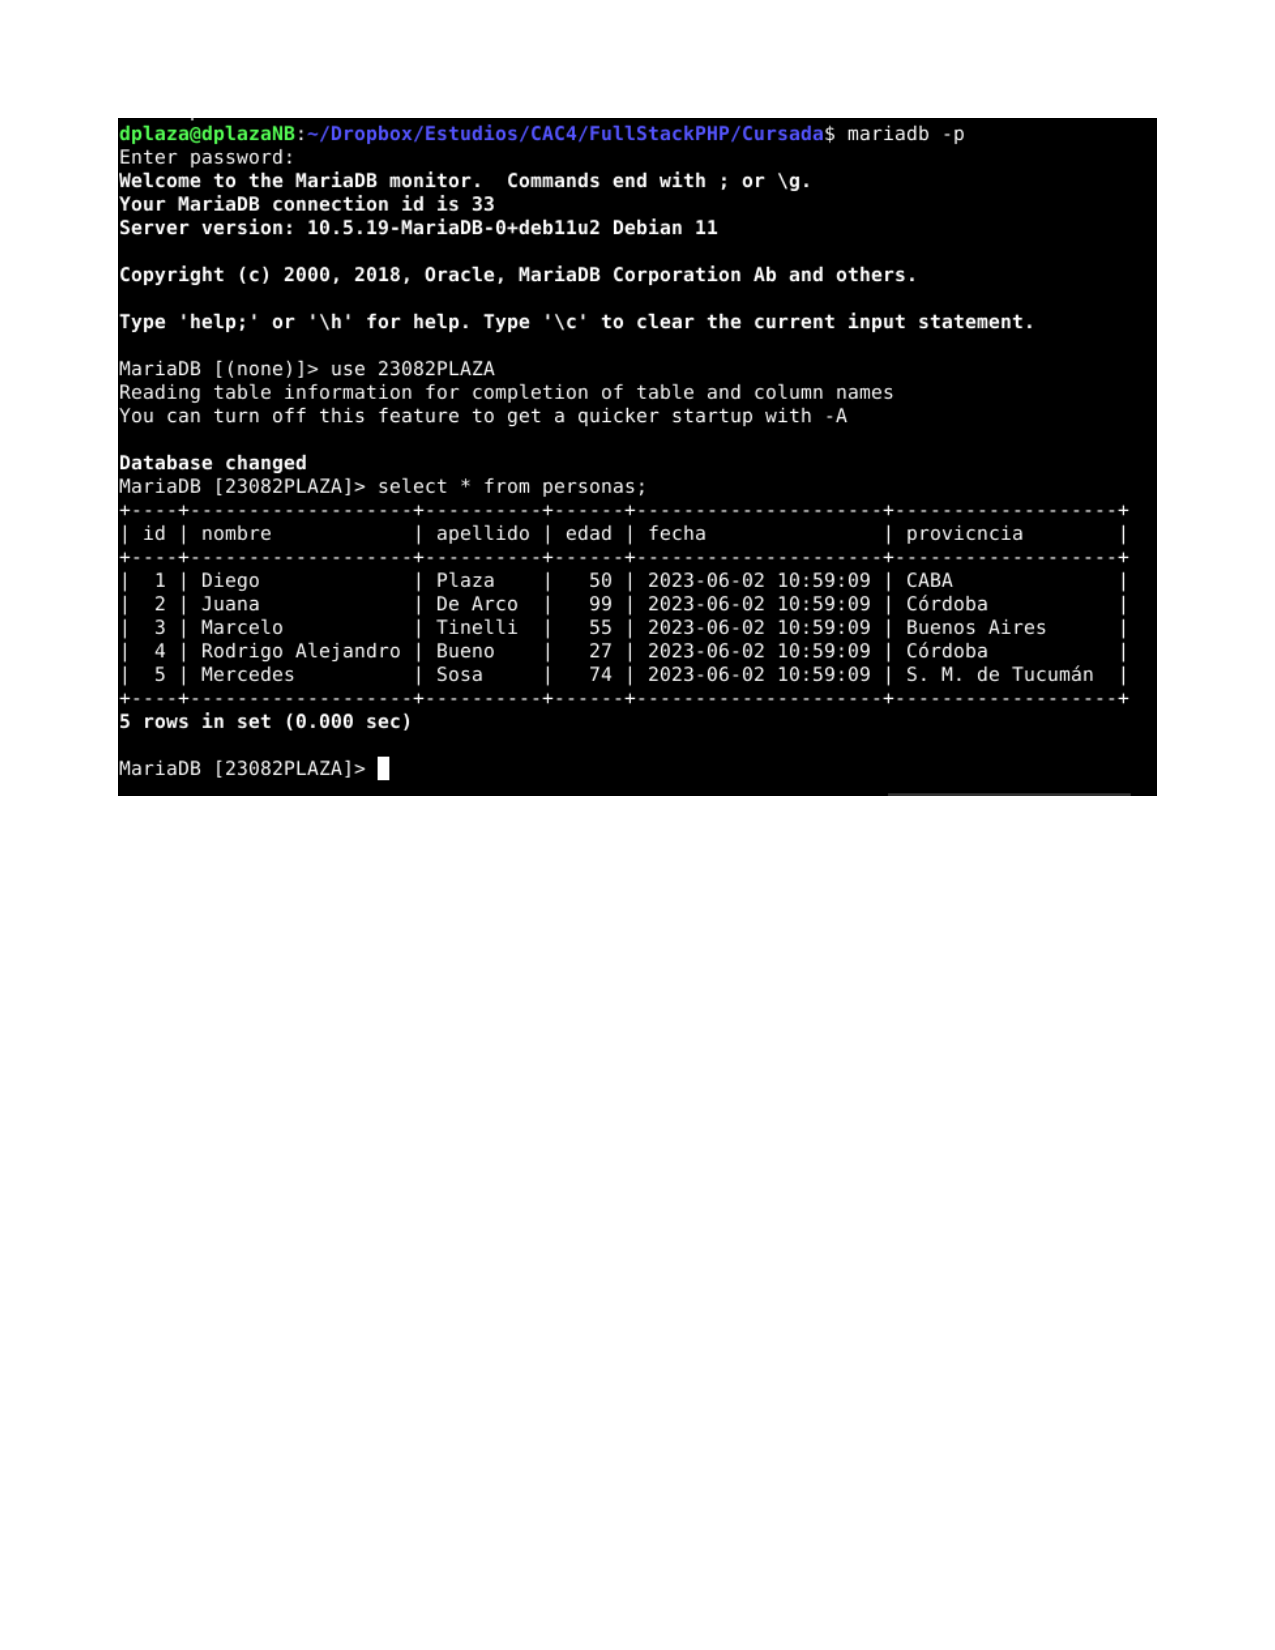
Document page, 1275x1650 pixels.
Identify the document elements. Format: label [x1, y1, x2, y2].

picture [118, 118, 1157, 796]
